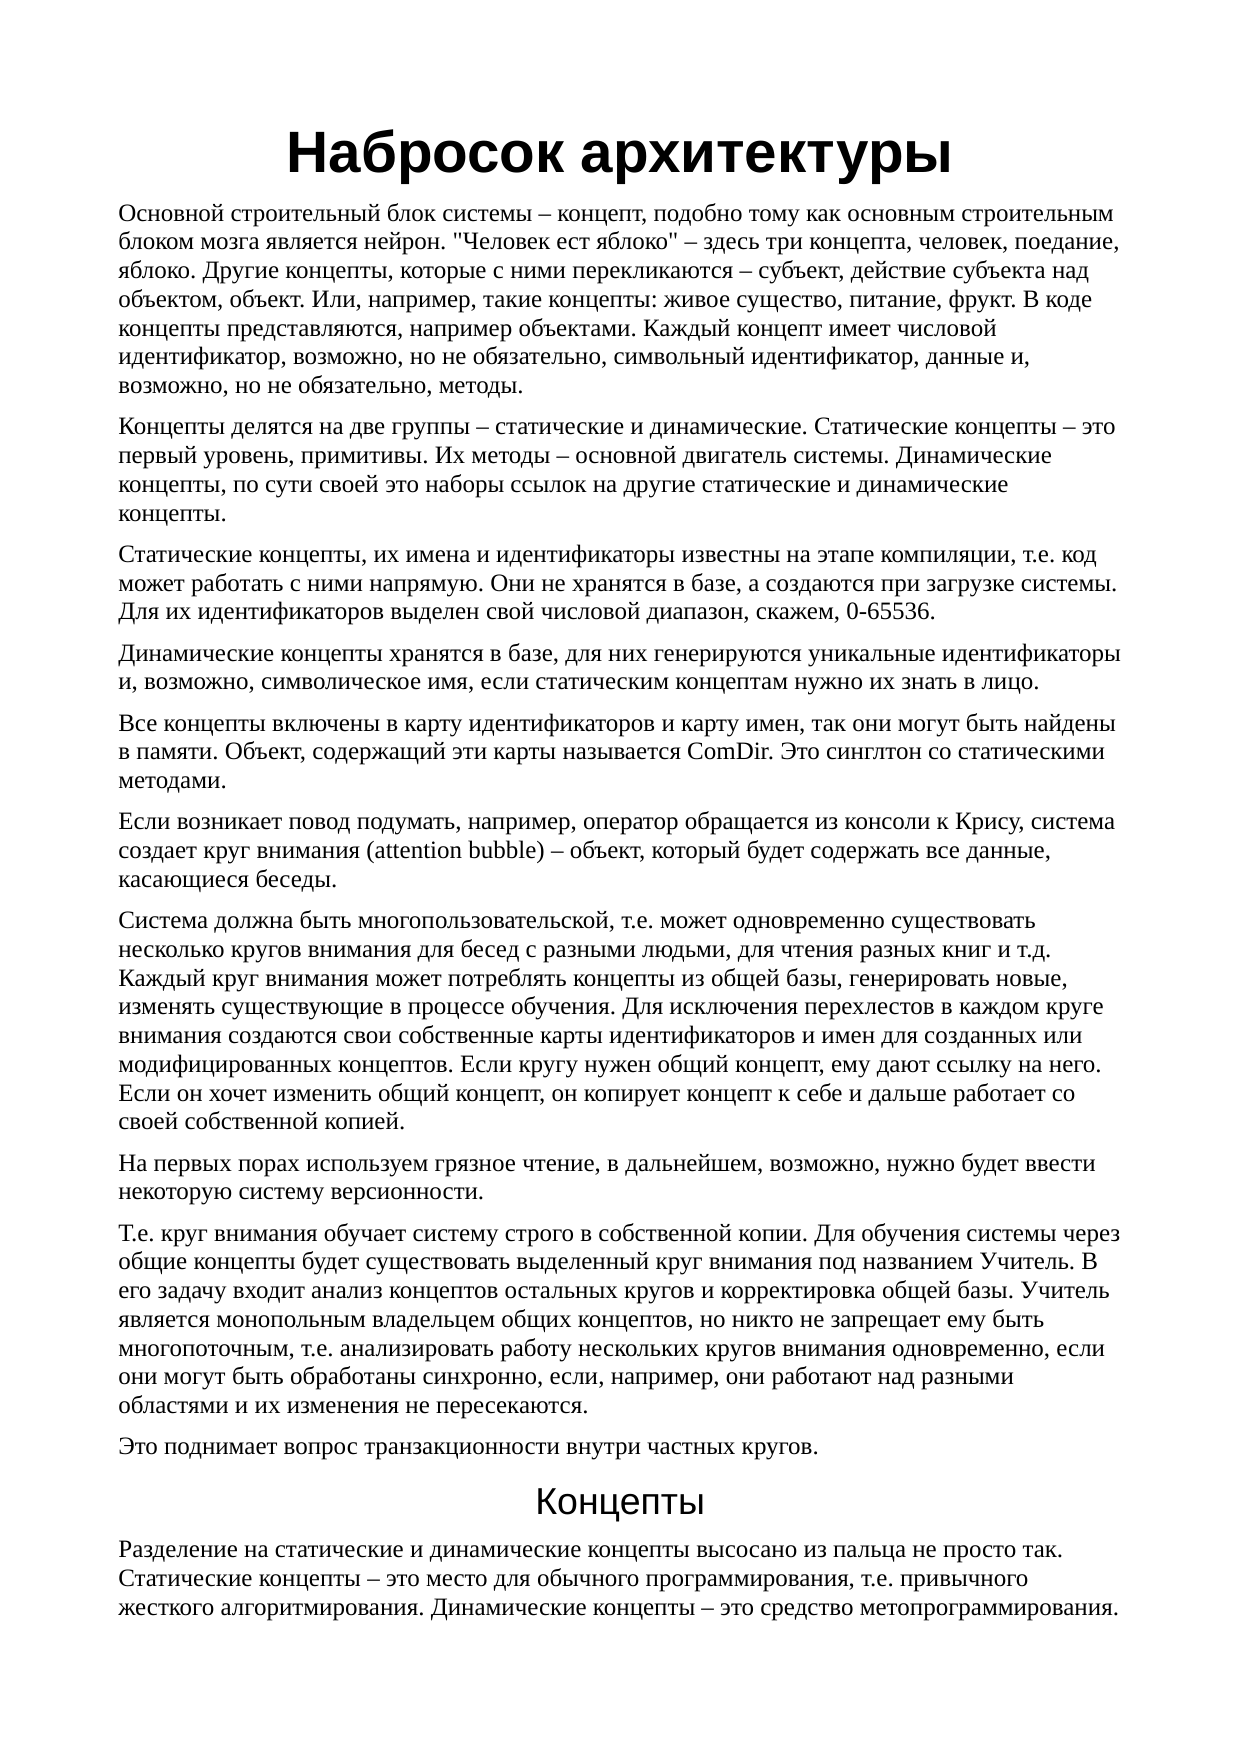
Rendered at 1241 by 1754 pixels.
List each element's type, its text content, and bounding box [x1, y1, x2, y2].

text Разделение на статические и динамические концепты высосано из пальца не просто так. Статические концепты – это место для обычного программирования, т.е. привычного жесткого алгоритмирования. Динамические концепты – это средство метопрограммирования. [118, 1534, 1122, 1621]
subtitle Концепты [118, 1479, 1122, 1522]
text Статические концепты, их имена и идентификаторы известны на этапе компиляции, т.е. код может работать с ними напрямую. Они не хранятся в базе, а создаются при загрузке системы. Для их идентификаторов выделен свой числовой диапазон, скажем, 0-65536. [118, 539, 1122, 625]
text Система должна быть многопользовательской, т.е. может одновременно существовать несколько кругов внимания для бесед с разными людьми, для чтения разных книг и т.д. Каждый круг внимания может потреблять концепты из общей базы, генерировать новые, изменять существующие в процессе обучения. Для исключения перехлестов в каждом круге внимания создаются свои собственные карты идентификаторов и имен для созданных или модифицированных концептов. Если кругу нужен общий концепт, ему дают ссылку на него. Если он хочет изменить общий концепт, он копирует концепт к себе и дальше работает со своей собственной копией. [118, 905, 1122, 1135]
text Это поднимает вопрос транзакционности внутри частных кругов. [118, 1431, 1122, 1460]
text Все концепты включены в карту идентификаторов и карту имен, так они могут быть найдены в памяти. Объект, содержащий эти карты называется ComDir. Это синглтон со статическими методами. [118, 708, 1122, 794]
title Набросок архитектуры [118, 118, 1122, 185]
text Т.е. круг внимания обучает систему строго в собственной копии. Для обучения системы через общие концепты будет существовать выделенный круг внимания под названием Учитель. В его задачу входит анализ концептов остальных кругов и корректировка общей базы. Учитель является монопольным владельцем общих концептов, но никто не запрещает ему быть многопоточным, т.е. анализировать работу нескольких кругов внимания одновременно, если они могут быть обработаны синхронно, если, например, они работают над разными областями и их изменения не пересекаются. [118, 1218, 1122, 1419]
text Если возникает повод подумать, например, оператор обращается из консоли к Крису, система создает круг внимания (attention bubble) – объект, который будет содержать все данные, касающиеся беседы. [118, 806, 1122, 893]
text На первых порах используем грязное чтение, в дальнейшем, возможно, нужно будет ввести некоторую систему версионности. [118, 1148, 1122, 1205]
text Динамические концепты хранятся в базе, для них генерируются уникальные идентификаторы и, возможно, символическое имя, если статическим концептам нужно их знать в лицо. [118, 638, 1122, 695]
text Концепты делятся на две группы – статические и динамические. Статические концепты – это первый уровень, примитивы. Их методы – основной двигатель системы. Динамические концепты, по сути своей это наборы ссылок на другие статические и динамические концепты. [118, 411, 1122, 526]
text Основной строительный блок системы – концепт, подобно тому как основным строительным блоком мозга является нейрон. "Человек ест яблоко" – здесь три концепта, человек, поедание, яблоко. Другие концепты, которые с ними перекликаются – субъект, действие субъекта над объектом, объект. Или, например, такие концепты: живое существо, питание, фрукт. В коде концепты представляются, например объектами. Каждый концепт имеет числовой идентификатор, возможно, но не обязательно, символьный идентификатор, данные и, возможно, но не обязательно, методы. [118, 198, 1122, 399]
